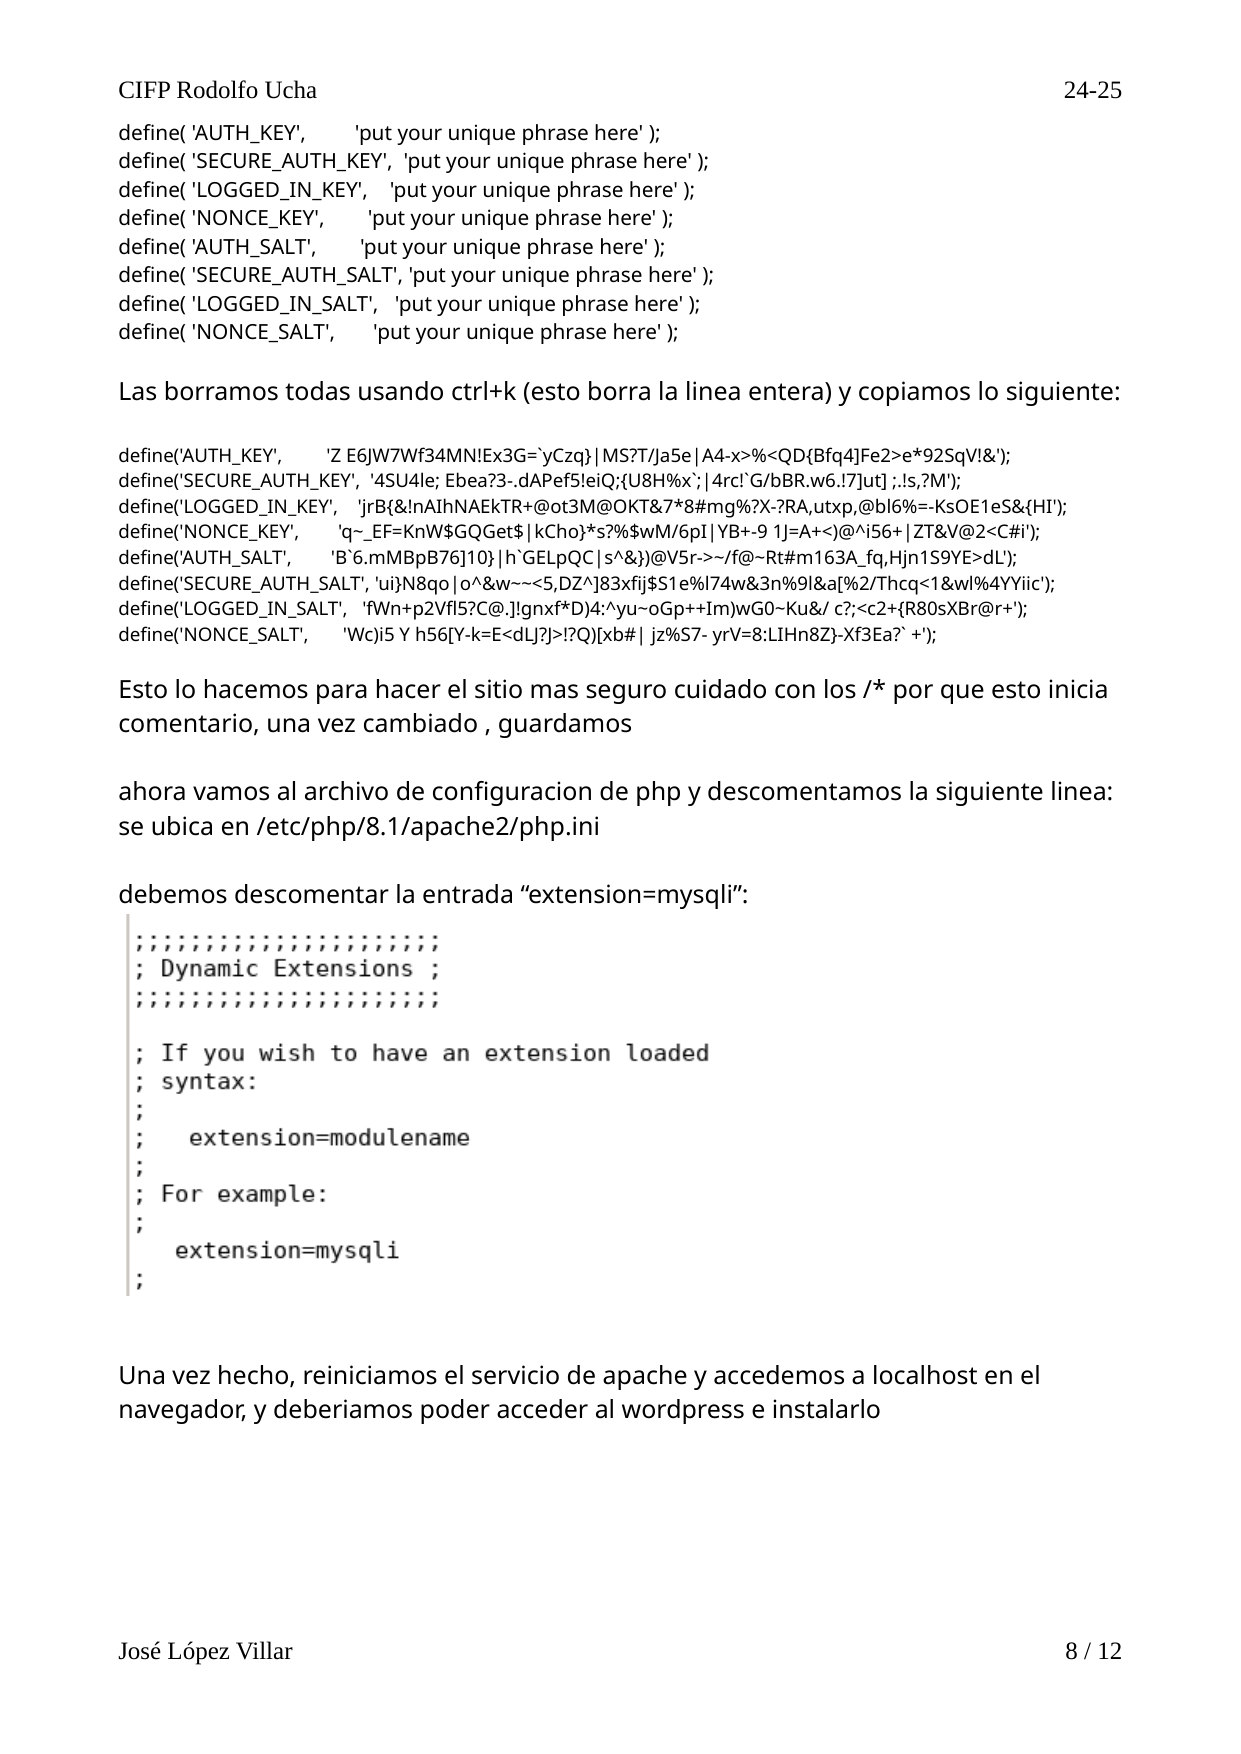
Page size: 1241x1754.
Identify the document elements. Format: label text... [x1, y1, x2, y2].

text define( 'NONCE_SALT', 'put your unique phrase here' ); [118, 317, 1122, 346]
text define('AUTH_KEY', 'Z E6JW7Wf34MN!Ex3G=`yCzq}|MS?T/Ja5e|A4-x>%<QD{Bfq4]Fe2>e*92SqV!&'); [118, 442, 1122, 468]
text define('LOGGED_IN_KEY', 'jrB{&!nAIhNAEkTR+@ot3M@OKT&7*8#mg%?X-?RA,utxp,@bl6%=-KsOE1eS&{HI'); [118, 493, 1122, 519]
text define('SECURE_AUTH_KEY', '4SU4le; Ebea?3-.dAPef5!eiQ;{U8H%x`;|4rc!`G/bBR.w6.!7]ut] ;.!s,?M'); [118, 468, 1122, 493]
text define('SECURE_AUTH_SALT', 'ui}N8qo|o^&w~~<5,DZ^]83xfij$S1e%l74w&3n%9l&a[%2/Thcq<1&wl%4YYiic'); [118, 570, 1122, 595]
text se ubica en /etc/php/8.1/apache2/php.ini [118, 808, 1122, 842]
text Una vez hecho, reiniciamos el servicio de apache y accedemos a localhost en el navegador, y deberiamos poder acceder al wordpress e instalarlo [118, 1358, 1122, 1426]
text define( 'NONCE_KEY', 'put your unique phrase here' ); [118, 203, 1122, 232]
text define( 'SECURE_AUTH_SALT', 'put your unique phrase here' ); [118, 260, 1122, 289]
text define('LOGGED_IN_SALT', 'fWn+p2Vfl5?C@.]!gnxf*D)4:^yu~oGp++Im)wG0~Ku&/ c?;<c2+{R80sXBr@r+'); [118, 595, 1122, 621]
text define('NONCE_SALT', 'Wc)i5 Y h56[Y-k=E<dLJ?J>!?Q)[xb#| jz%S7- yrV=8:LIHn8Z}-Xf3Ea?` +'); [118, 621, 1122, 646]
text define( 'SECURE_AUTH_KEY', 'put your unique phrase here' ); [118, 147, 1122, 175]
text define( 'AUTH_SALT', 'put your unique phrase here' ); [118, 232, 1122, 260]
text Esto lo hacemos para hacer el sitio mas seguro cuidado con los /* por que esto inicia comentario, una vez cambiado , guardamos [118, 672, 1122, 740]
text ahora vamos al archivo de configuracion de php y descomentamos la siguiente linea: [118, 774, 1122, 808]
text debemos descomentar la entrada “extension=mysqli”: [118, 876, 1122, 910]
text define('NONCE_KEY', 'q~_EF=KnW$GQGet$|kCho}*s?%$wM/6pI|YB+-9 1J=A+<)@^i56+|ZT&V@2<C#i'); [118, 519, 1122, 544]
text define( 'LOGGED_IN_KEY', 'put your unique phrase here' ); [118, 175, 1122, 203]
text define( 'AUTH_KEY', 'put your unique phrase here' ); [118, 118, 1122, 147]
text Las borramos todas usando ctrl+k (esto borra la linea entera) y copiamos lo siguiente: [118, 374, 1122, 408]
text define('AUTH_SALT', 'B`6.mMBpB76]10}|h`GELpQC|s^&})@V5r->~/f@~Rt#m163A_fq,Hjn1S9YE>dL'); [118, 544, 1122, 570]
text define( 'LOGGED_IN_SALT', 'put your unique phrase here' ); [118, 289, 1122, 317]
